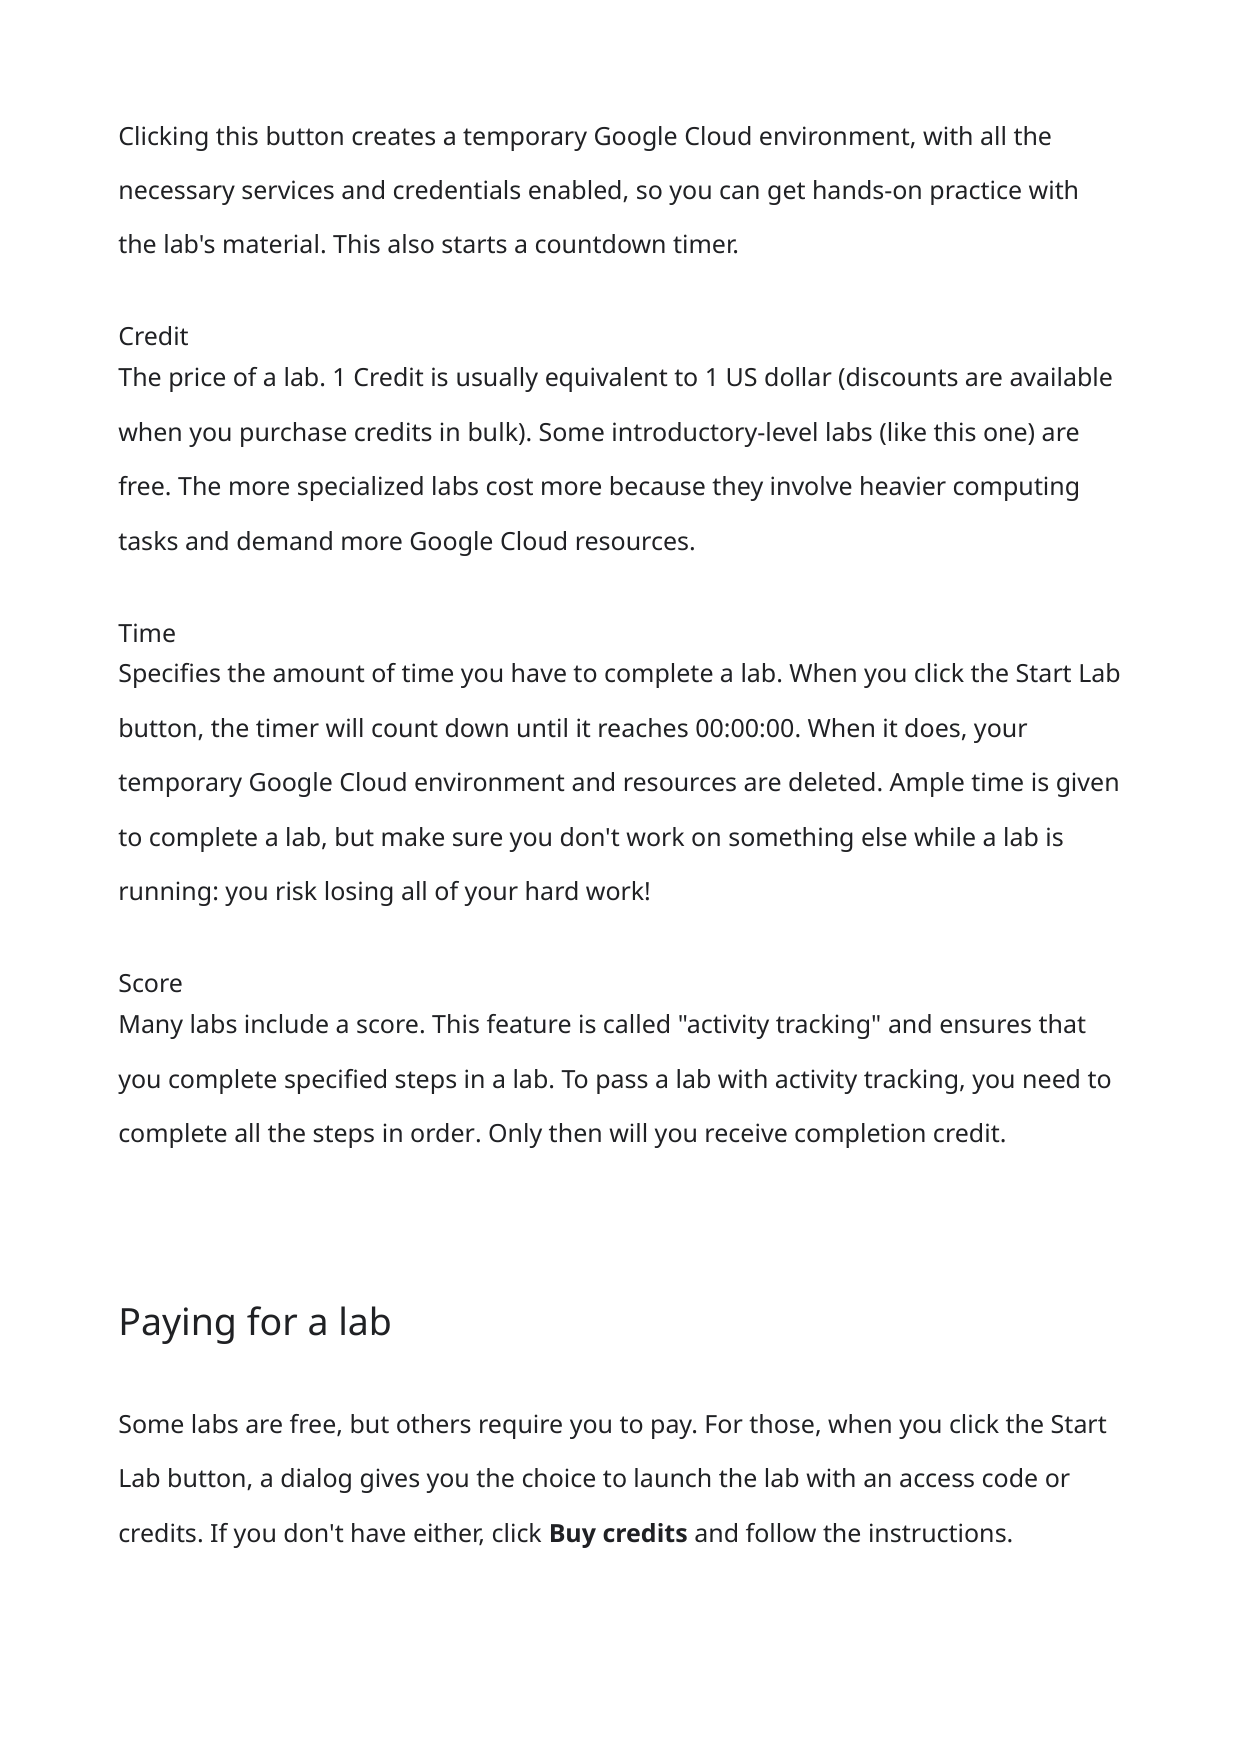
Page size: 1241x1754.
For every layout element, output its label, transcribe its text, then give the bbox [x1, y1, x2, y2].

text Many labs include a score. This feature is called "activity tracking" and ensures that you complete specified steps in a lab. To pass a lab with activity tracking, you need to complete all the steps in order. Only then will you receive completion credit. [118, 1007, 1122, 1150]
text Specifies the amount of time you have to complete a lab. When you click the Start Lab button, the timer will count down until it reaches 00:00:00. When it does, your temporary Google Cloud environment and resources are deleted. Ample time is given to complete a lab, but make sure you don't work on something else while a lab is running: you risk losing all of your hard work! [118, 656, 1122, 908]
text The price of a lab. 1 Credit is usually equivalent to 1 US dollar (discounts are available when you purchase credits in bulk). Some introductory-level labs (like this one) are free. The more specialized labs cost more because they involve heavier computing tasks and demand more Google Cloud resources. [118, 360, 1122, 557]
text Some labs are free, but others require you to pay. For those, when you click the Start Lab button, a dialog gives you the choice to launch the lab with an access code or credits. If you don't have either, click Buy credits and follow the instructions. [118, 1407, 1122, 1549]
subtitle Time [118, 615, 1122, 649]
subtitle Paying for a lab [118, 1295, 1122, 1346]
text Clicking this button creates a temporary Google Cloud environment, with all the necessary services and credentials enabled, so you can get hands-on practice with the lab's material. This also starts a countdown timer. [118, 118, 1122, 261]
subtitle Score [118, 966, 1122, 1000]
subtitle Credit [118, 319, 1122, 353]
